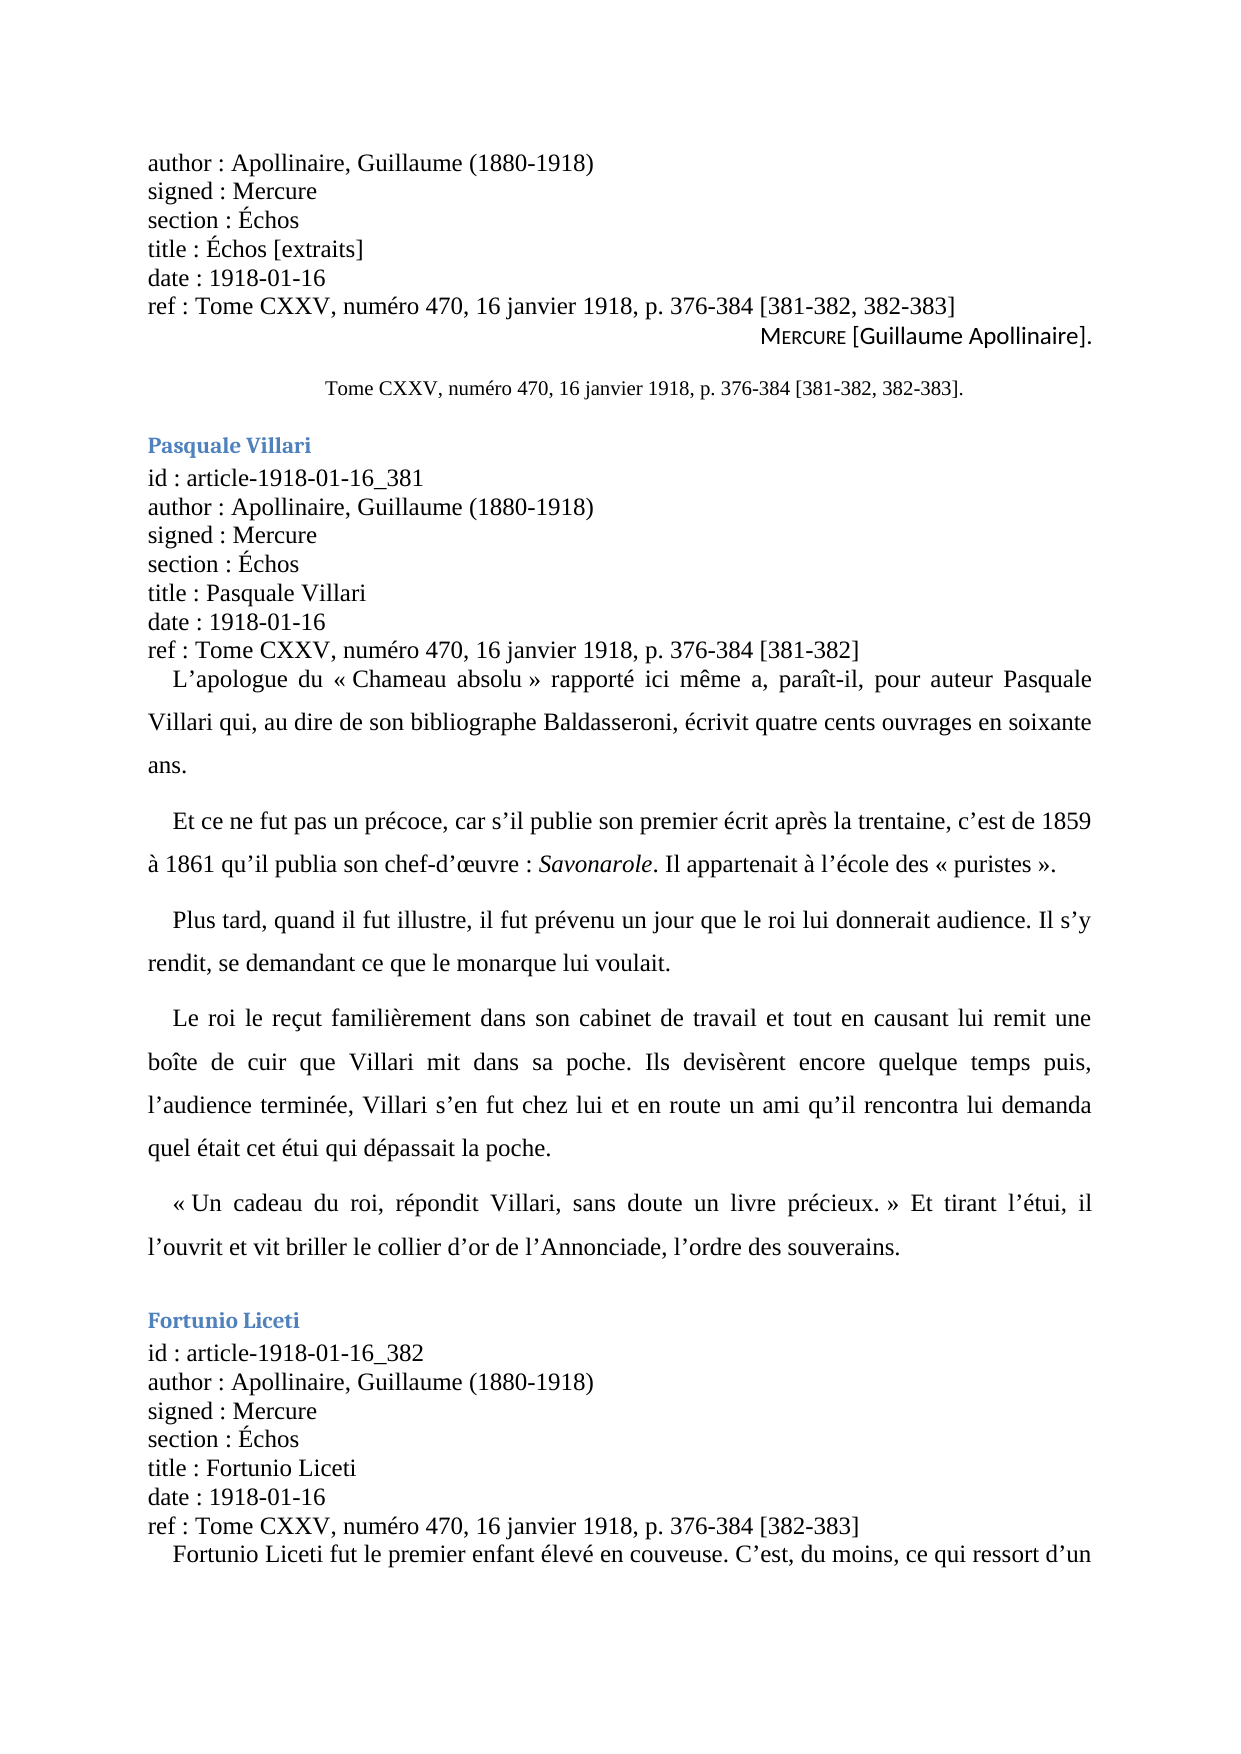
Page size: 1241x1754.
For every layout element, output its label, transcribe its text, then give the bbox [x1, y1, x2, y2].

text ref : Tome CXXV, numéro 470, 16 janvier 1918, p. 376-384 [381-382] [148, 635, 1093, 664]
text id : article-1918-01-16_381 [148, 463, 1093, 492]
text Fortunio Liceti fut le premier enfant élevé en couveuse. C’est, du moins, ce qui ressort d’un [148, 1539, 1093, 1568]
text section : Échos [148, 205, 1093, 234]
text title : Pasquale Villari [148, 578, 1093, 607]
text title : Fortunio Liceti [148, 1453, 1093, 1482]
text section : Échos [148, 1424, 1093, 1453]
text date : 1918-01-16 [148, 1482, 1093, 1511]
text Mercure [Guillaume Apollinaire]. [148, 320, 1093, 351]
text author : Apollinaire, Guillaume (1880-1918) [148, 492, 1093, 520]
text signed : Mercure [148, 520, 1093, 549]
text signed : Mercure [148, 176, 1093, 205]
text Et ce ne fut pas un précoce, car s’il publie son premier écrit après la trentaine, c’est de 1859 à 1861 qu’il publia son chef-d’œuvre : Savonarole. Il appartenait à l’école des « puristes ». [148, 806, 1093, 878]
text « Un cadeau du roi, répondit Villari, sans doute un livre précieux. » Et tirant l’étui, il l’ouvrit et vit briller le collier d’or de l’Annonciade, l’ordre des souverains. [148, 1188, 1093, 1260]
text ref : Tome CXXV, numéro 470, 16 janvier 1918, p. 376-384 [381-382, 382-383] [148, 291, 1093, 320]
subtitle Fortunio Liceti [148, 1308, 1093, 1334]
text author : Apollinaire, Guillaume (1880-1918) [148, 148, 1093, 176]
text Tome CXXV, numéro 470, 16 janvier 1918, p. 376-384 [381-382, 382-383]. [325, 376, 1093, 400]
text L’apologue du « Chameau absolu » rapporté ici même a, paraît-il, pour auteur Pasquale Villari qui, au dire de son bibliographe Baldasseroni, écrivit quatre cents ouvrages en soixante ans. [148, 664, 1093, 779]
subtitle Pasquale Villari [148, 433, 1093, 459]
text author : Apollinaire, Guillaume (1880-1918) [148, 1367, 1093, 1396]
text Le roi le reçut familièrement dans son cabinet de travail et tout en causant lui remit une boîte de cuir que Villari mit dans sa poche. Ils devisèrent encore quelque temps puis, l’audience terminée, Villari s’en fut chez lui et en route un ami qu’il rencontra lui demanda quel était cet étui qui dépassait la poche. [148, 1003, 1093, 1162]
text title : Échos [extraits] [148, 234, 1093, 263]
text id : article-1918-01-16_382 [148, 1338, 1093, 1367]
text section : Échos [148, 549, 1093, 578]
text date : 1918-01-16 [148, 607, 1093, 635]
text date : 1918-01-16 [148, 263, 1093, 291]
text Plus tard, quand il fut illustre, il fut prévenu un jour que le roi lui donnerait audience. Il s’y rendit, se demandant ce que le monarque lui voulait. [148, 905, 1093, 977]
text ref : Tome CXXV, numéro 470, 16 janvier 1918, p. 376-384 [382-383] [148, 1511, 1093, 1539]
text signed : Mercure [148, 1396, 1093, 1424]
